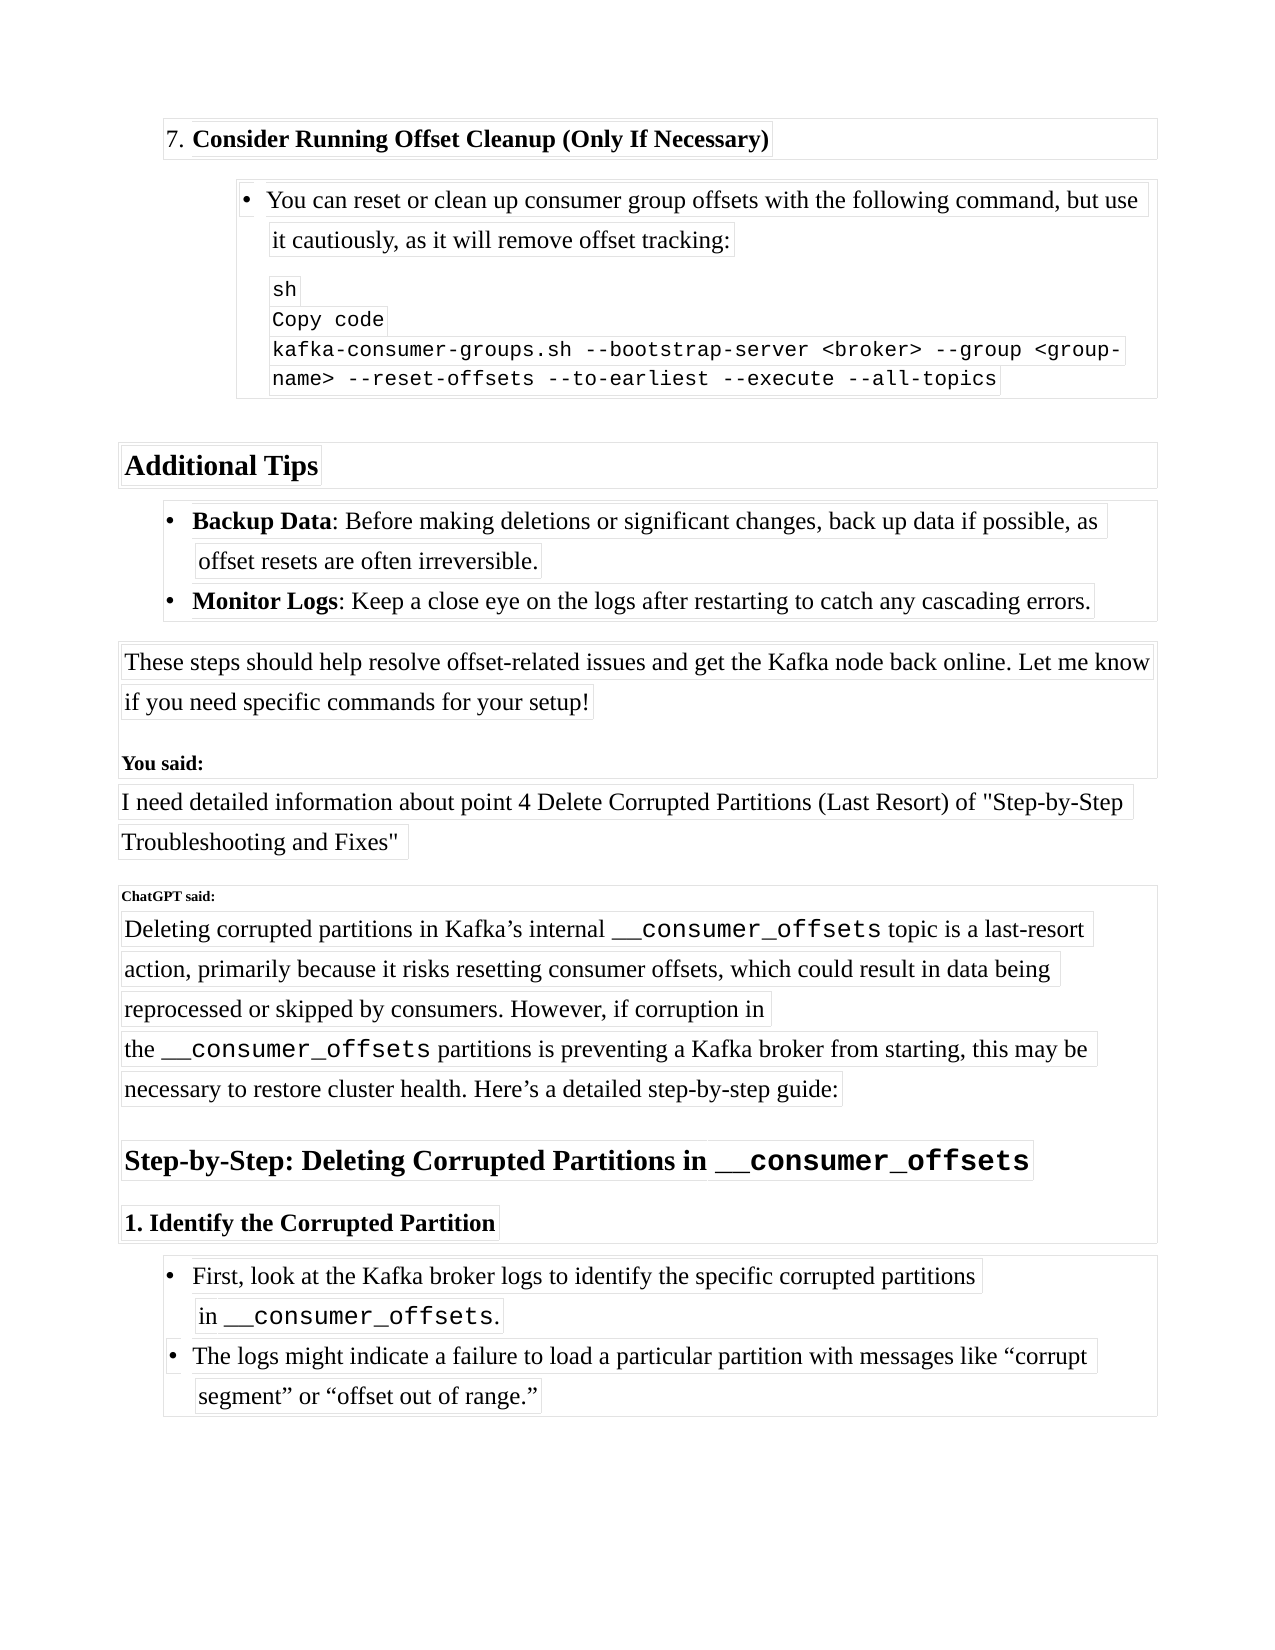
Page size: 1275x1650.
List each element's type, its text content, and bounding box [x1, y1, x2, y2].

list The logs might indicate a failure to load a particular partition with messages like “corrupt segment” or “offset out of range.” [164, 1335, 1157, 1416]
list You can reset or clean up consumer group offsets with the following command, but use it cautiously, as it will remove offset tracking: [237, 180, 1157, 257]
text Deleting corrupted partitions in Kafka’s internal __consumer_offsets topic is a last-resort action, primarily because it risks resetting consumer offsets, which could result in data being reprocessed or skipped by consumers. However, if corruption in the __consumer_offsets partitions is preventing a Kafka broker from starting, this may be necessary to restore cluster health. Here’s a detailed step-by-step guide: [119, 908, 1157, 1106]
list kafka-consumer-groups.sh --bootstrap-server <broker> --group <group-name> --reset-offsets --to-earliest --execute --all-topics [237, 333, 1157, 398]
list Copy code [237, 303, 269, 333]
text I need detailed information about point 4 Delete Corrupted Partitions (Last Resort) of "Step-by-Step Troubleshooting and Fixes" [118, 784, 1157, 859]
list Monitor Logs: Keep a close eye on the logs after restarting to catch any cascading errors. [164, 580, 1157, 621]
subtitle ChatGPT said: [119, 886, 1157, 905]
subtitle You said: [119, 748, 1157, 778]
subtitle 1. Identify the Corrupted Partition [119, 1202, 1157, 1243]
list Backup Data: Before making deletions or significant changes, back up data if possible, as offset resets are often irreversible. [164, 501, 1157, 578]
list Copy code [270, 307, 387, 333]
list Consider Running Offset Cleanup (Only If Necessary) [164, 119, 1157, 159]
list sh [237, 273, 1157, 303]
text These steps should help resolve offset-related issues and get the Kafka node back online. Let me know if you need specific commands for your setup! [119, 642, 1157, 719]
list Copy code [301, 303, 1157, 333]
subtitle Step-by-Step: Deleting Corrupted Partitions in __consumer_offsets [119, 1137, 1157, 1180]
subtitle Additional Tips [119, 443, 1157, 488]
list First, look at the Kafka broker logs to identify the specific corrupted partitions in __consumer_offsets. [164, 1256, 1157, 1333]
